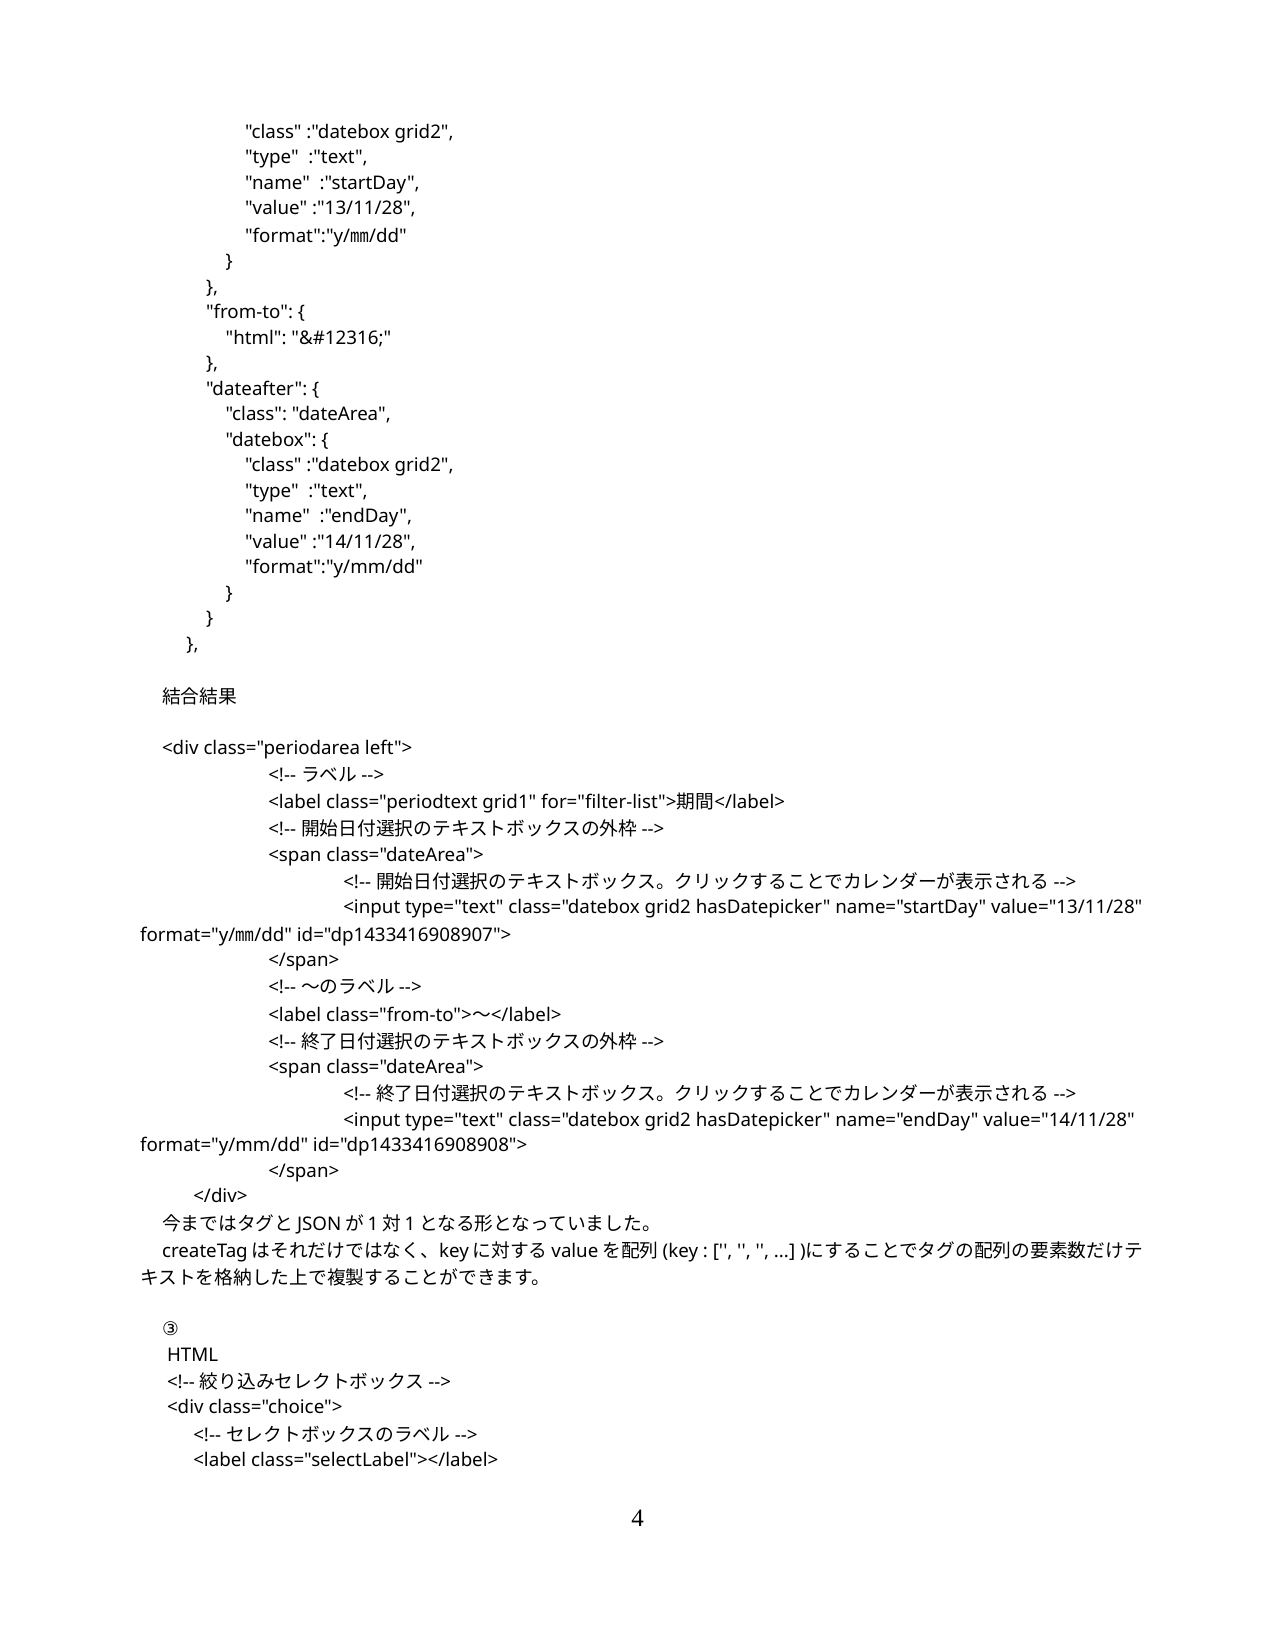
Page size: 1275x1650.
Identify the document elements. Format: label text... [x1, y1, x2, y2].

text "html": "&#12316;" [140, 324, 1157, 349]
text } [140, 247, 1157, 273]
text 結合結果 [140, 681, 1157, 708]
text </div> [140, 1183, 1157, 1208]
text <div class="periodarea left"> [140, 734, 1157, 759]
text "class": "dateArea", [140, 401, 1157, 426]
text <div class="choice"> [140, 1394, 1157, 1419]
text <!-- セレクトボックスのラベル --> [140, 1419, 1157, 1446]
text "datebox": { [140, 426, 1157, 452]
text <!-- ラベル --> [140, 759, 1157, 787]
text <span class="dateArea"> [140, 841, 1157, 867]
text "dateafter": { [140, 375, 1157, 401]
text <input type="text" class="datebox grid2 hasDatepicker" name="startDay" value="13/11/28" format="y/㎜/dd" id="dp1433416908907"> [140, 894, 1157, 946]
text } [140, 605, 1157, 630]
text <span class="dateArea"> [140, 1053, 1157, 1079]
text <!-- 絞り込みセレクトボックス --> [140, 1366, 1157, 1394]
text "class" :"datebox grid2", [140, 118, 1157, 144]
text createTagはそれだけではなく、keyに対するvalueを配列 (key : ['', '', '', ...] )にすることでタグの配列の要素数だけテキストを格納した上で複製することができます。 [140, 1236, 1157, 1290]
text <label class="selectLabel"></label> [140, 1446, 1157, 1472]
text </span> [140, 1157, 1157, 1183]
text "type" :"text", [140, 144, 1157, 169]
text "value" :"13/11/28", [140, 195, 1157, 220]
text "name" :"startDay", [140, 169, 1157, 195]
text } [140, 579, 1157, 605]
text <!-- 〜のラベル --> [140, 972, 1157, 999]
text "value" :"14/11/28", [140, 528, 1157, 554]
text "class" :"datebox grid2", [140, 452, 1157, 477]
text <label class="from-to">〜</label> [140, 999, 1157, 1026]
text <!-- 終了日付選択のテキストボックスの外枠 --> [140, 1026, 1157, 1053]
text "format":"y/㎜/dd" [140, 220, 1157, 247]
text <input type="text" class="datebox grid2 hasDatepicker" name="endDay" value="14/11/28" format="y/mm/dd" id="dp1433416908908"> [140, 1106, 1157, 1157]
text 今まではタグとJSONが1対1となる形となっていました。 [140, 1208, 1157, 1236]
text <!-- 開始日付選択のテキストボックス。クリックすることでカレンダーが表示される --> [140, 867, 1157, 894]
text </span> [140, 946, 1157, 972]
text "from-to": { [140, 298, 1157, 324]
text ③ [140, 1315, 1157, 1341]
text HTML [140, 1341, 1157, 1366]
text }, [140, 273, 1157, 298]
text <label class="periodtext grid1" for="filter-list">期間</label> [140, 787, 1157, 814]
text }, [140, 630, 1157, 656]
text <!-- 終了日付選択のテキストボックス。クリックすることでカレンダーが表示される --> [140, 1079, 1157, 1106]
text "type" :"text", [140, 477, 1157, 503]
text "format":"y/mm/dd" [140, 554, 1157, 579]
text }, [140, 349, 1157, 375]
text "name" :"endDay", [140, 503, 1157, 528]
text <!-- 開始日付選択のテキストボックスの外枠 --> [140, 814, 1157, 841]
